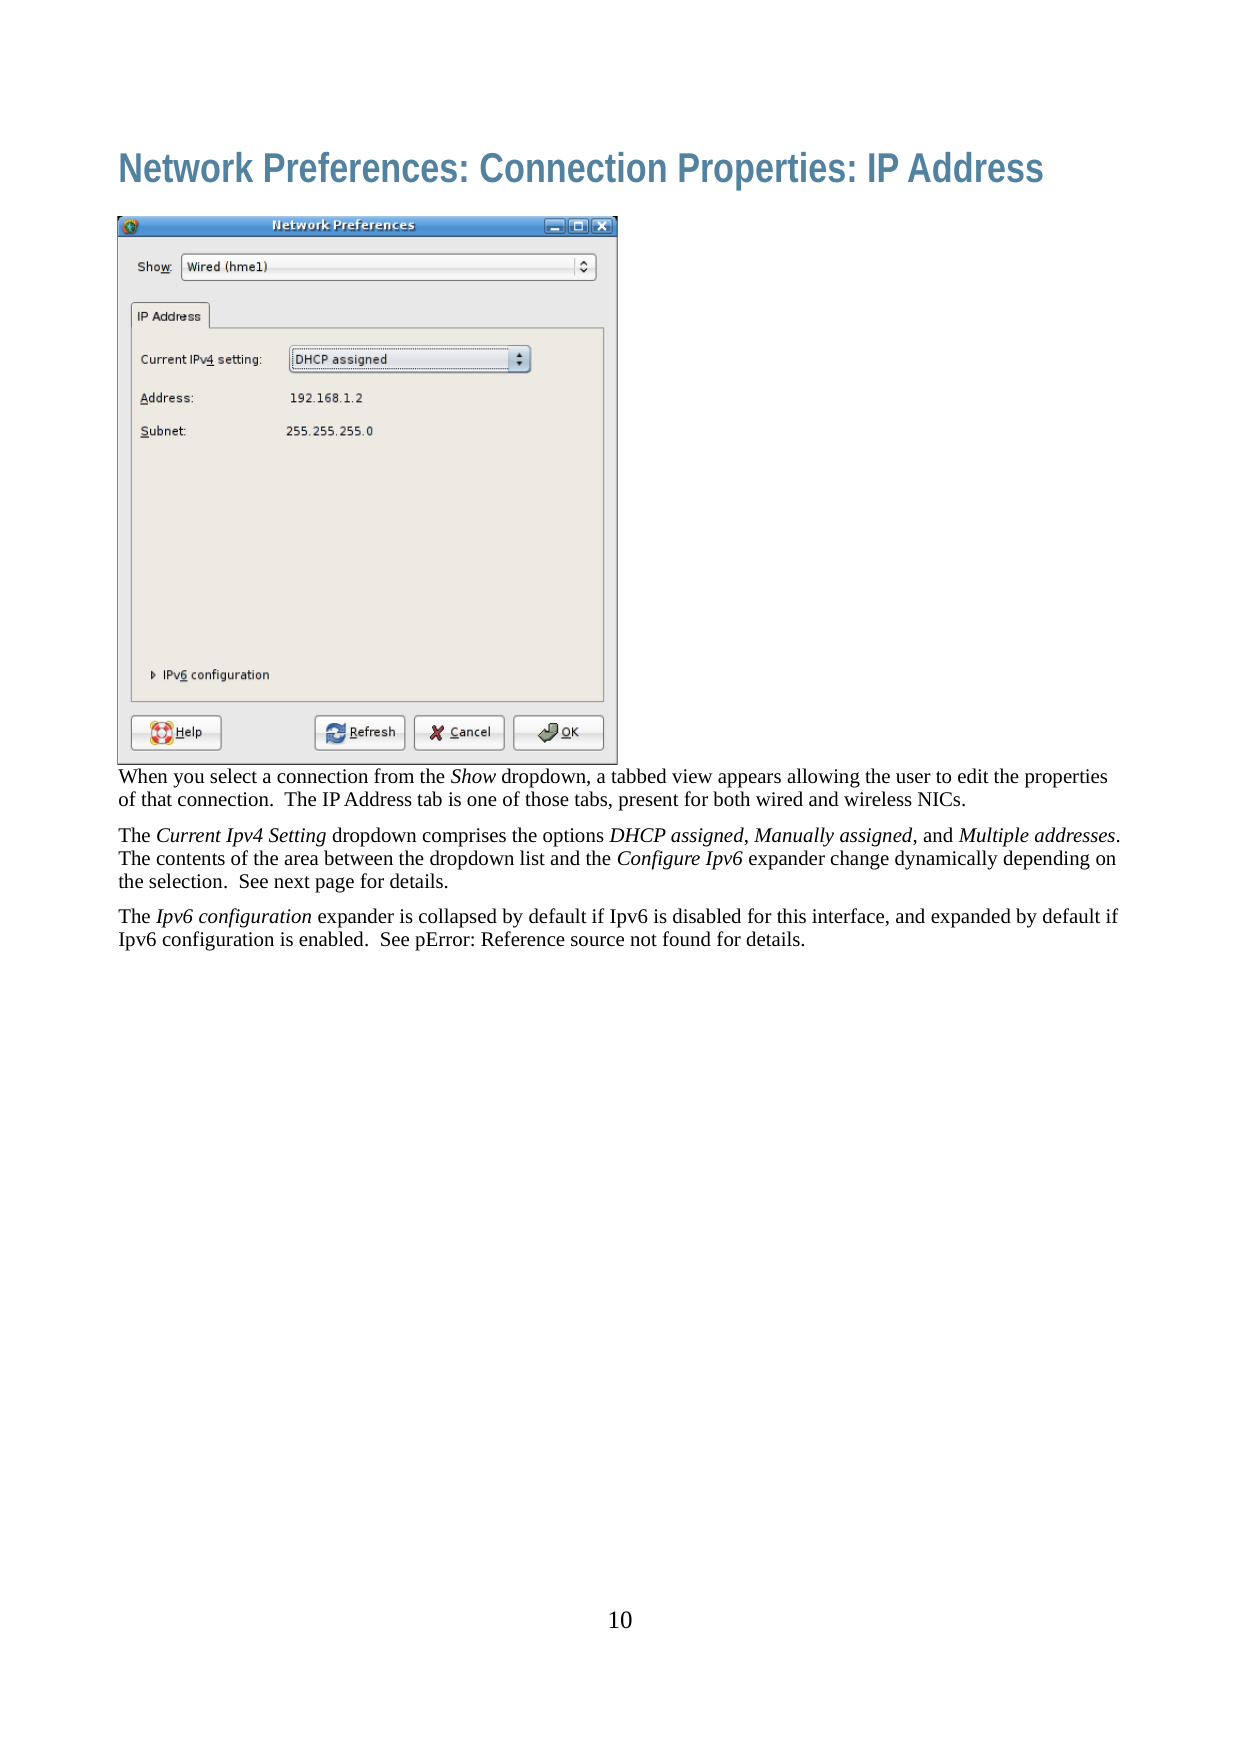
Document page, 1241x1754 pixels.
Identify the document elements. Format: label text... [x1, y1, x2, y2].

subtitle Network Preferences: Connection Properties: IP Address [118, 143, 1122, 191]
text The Current Ipv4 Setting dropdown comprises the options DHCP assigned, Manually assigned, and Multiple addresses. The contents of the area between the dropdown list and the Configure Ipv6 expander change dynamically depending on the selection. See next page for details. [118, 823, 1122, 892]
text The Ipv6 configuration expander is collapsed by default if Ipv6 is disabled for this interface, and expanded by default if Ipv6 configuration is enabled. See p for details. [118, 905, 1122, 951]
picture [117, 216, 618, 765]
text When you select a connection from the Show dropdown, a tabbed view appears allowing the user to edit the properties of that connection. The IP Address tab is one of those tabs, present for both wired and wireless NICs. [118, 203, 1122, 811]
